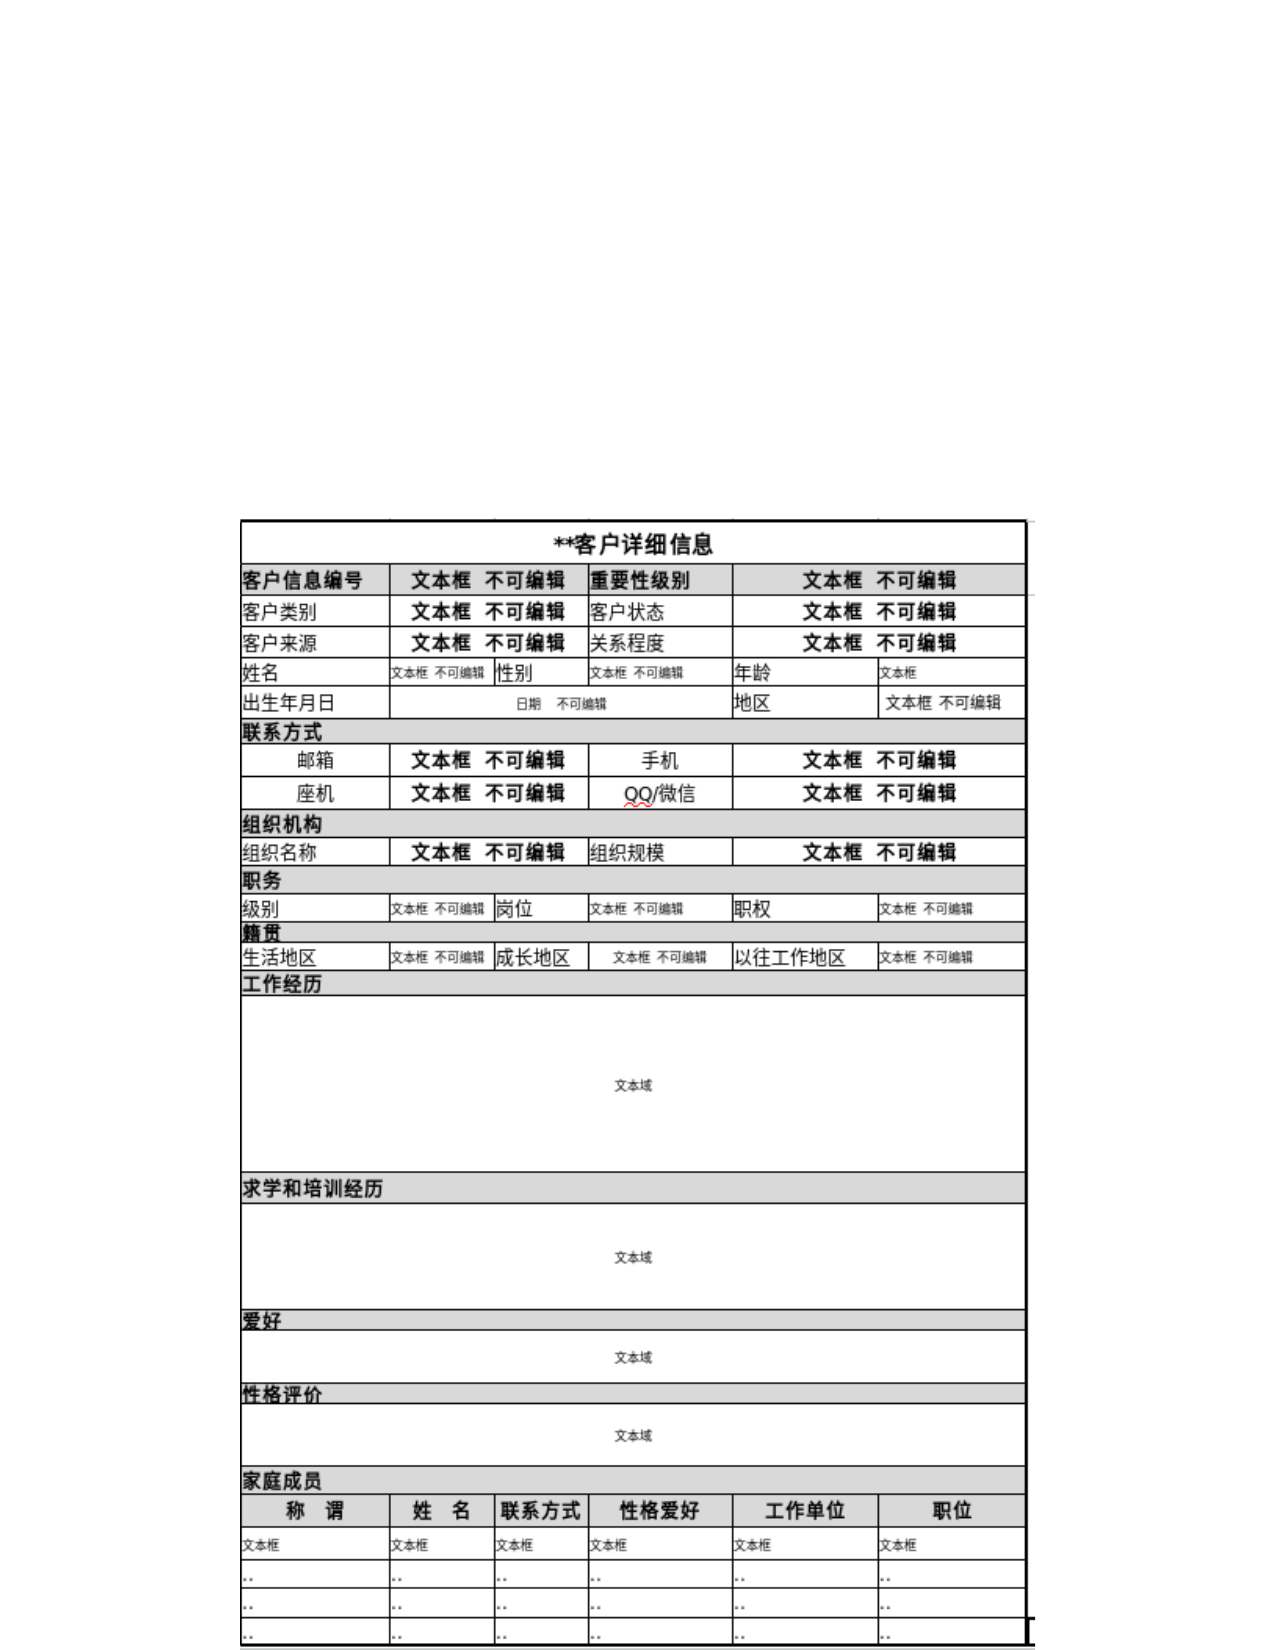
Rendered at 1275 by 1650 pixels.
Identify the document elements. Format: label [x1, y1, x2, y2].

picture [240, 518, 1036, 1650]
